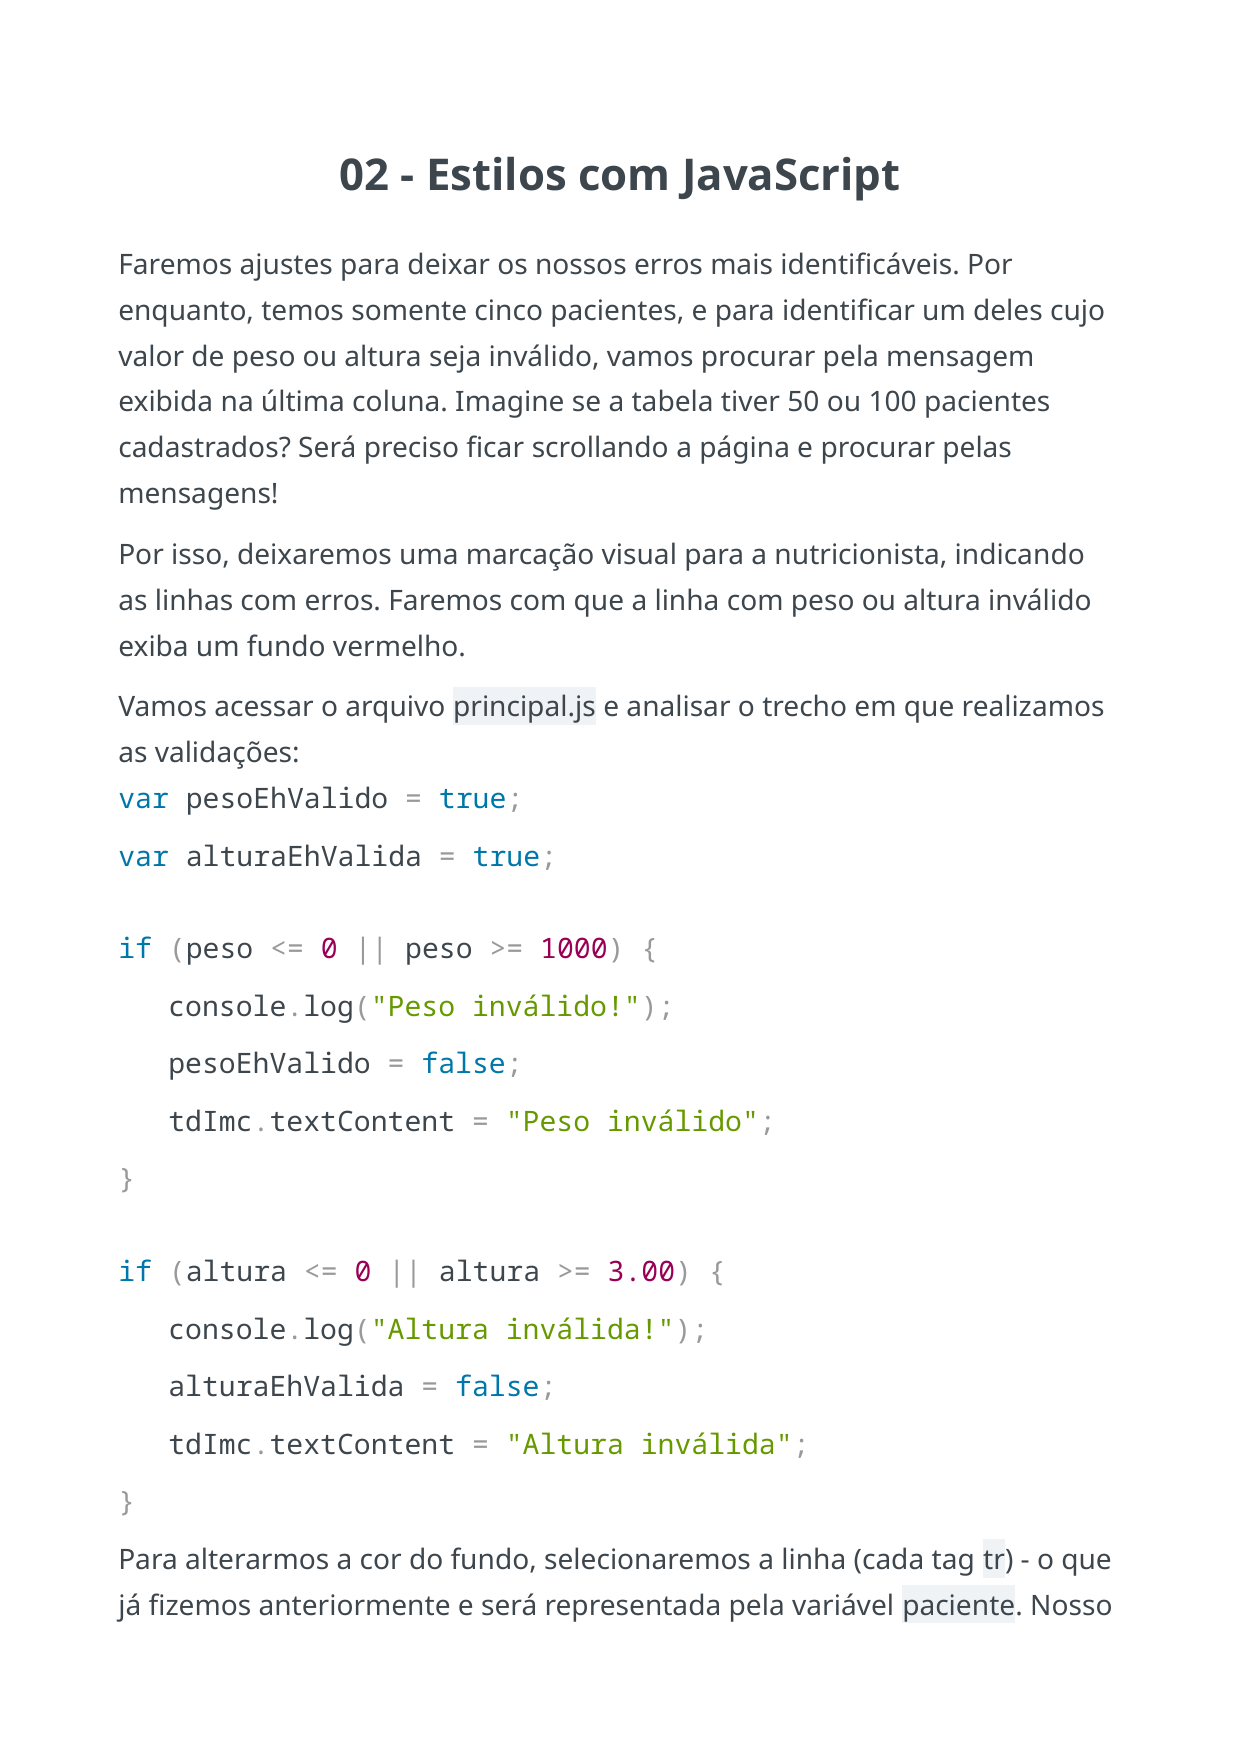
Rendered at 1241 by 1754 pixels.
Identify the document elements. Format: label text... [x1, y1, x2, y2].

text Vamos acessar o arquivo principal.js e analisar o trecho em que realizamos as validações: [118, 687, 1122, 771]
text Por isso, deixaremos uma marcação visual para a nutricionista, indicando as linhas com erros. Faremos com que a linha com peso ou altura inválido exiba um fundo vermelho. [118, 534, 1122, 664]
text var alturaEhValida = true; [118, 836, 1122, 874]
text if (altura <= 0 || altura >= 3.00) { [118, 1252, 1122, 1290]
text alturaEhValida = false; [118, 1367, 1122, 1405]
text if (peso <= 0 || peso >= 1000) { [118, 929, 1122, 967]
text tdImc.textContent = "Altura inválida"; [118, 1424, 1122, 1463]
text tdImc.textContent = "Peso inválido"; [118, 1101, 1122, 1140]
text } [118, 1482, 1122, 1520]
text Para alterarmos a cor do fundo, selecionaremos a linha (cada tag tr) - o que já fizemos anteriormente e será representada pela variável paciente. Nosso [118, 1539, 1122, 1623]
text pesoEhValido = false; [118, 1044, 1122, 1082]
text var pesoEhValido = true; [118, 778, 1122, 817]
text Faremos ajustes para deixar os nossos erros mais identificáveis. Por enquanto, temos somente cinco pacientes, e para identificar um deles cujo valor de peso ou altura seja inválido, vamos procurar pela mensagem exibida na última coluna. Imagine se a tabela tiver 50 ou 100 pacientes cadastrados? Será preciso ficar scrollando a página e procurar pelas mensagens! [118, 244, 1122, 512]
text console.log("Peso inválido!"); [118, 986, 1122, 1025]
text console.log("Altura inválida!"); [118, 1309, 1122, 1348]
text } [118, 1159, 1122, 1197]
subtitle 02 - Estilos com JavaScript [118, 143, 1122, 203]
